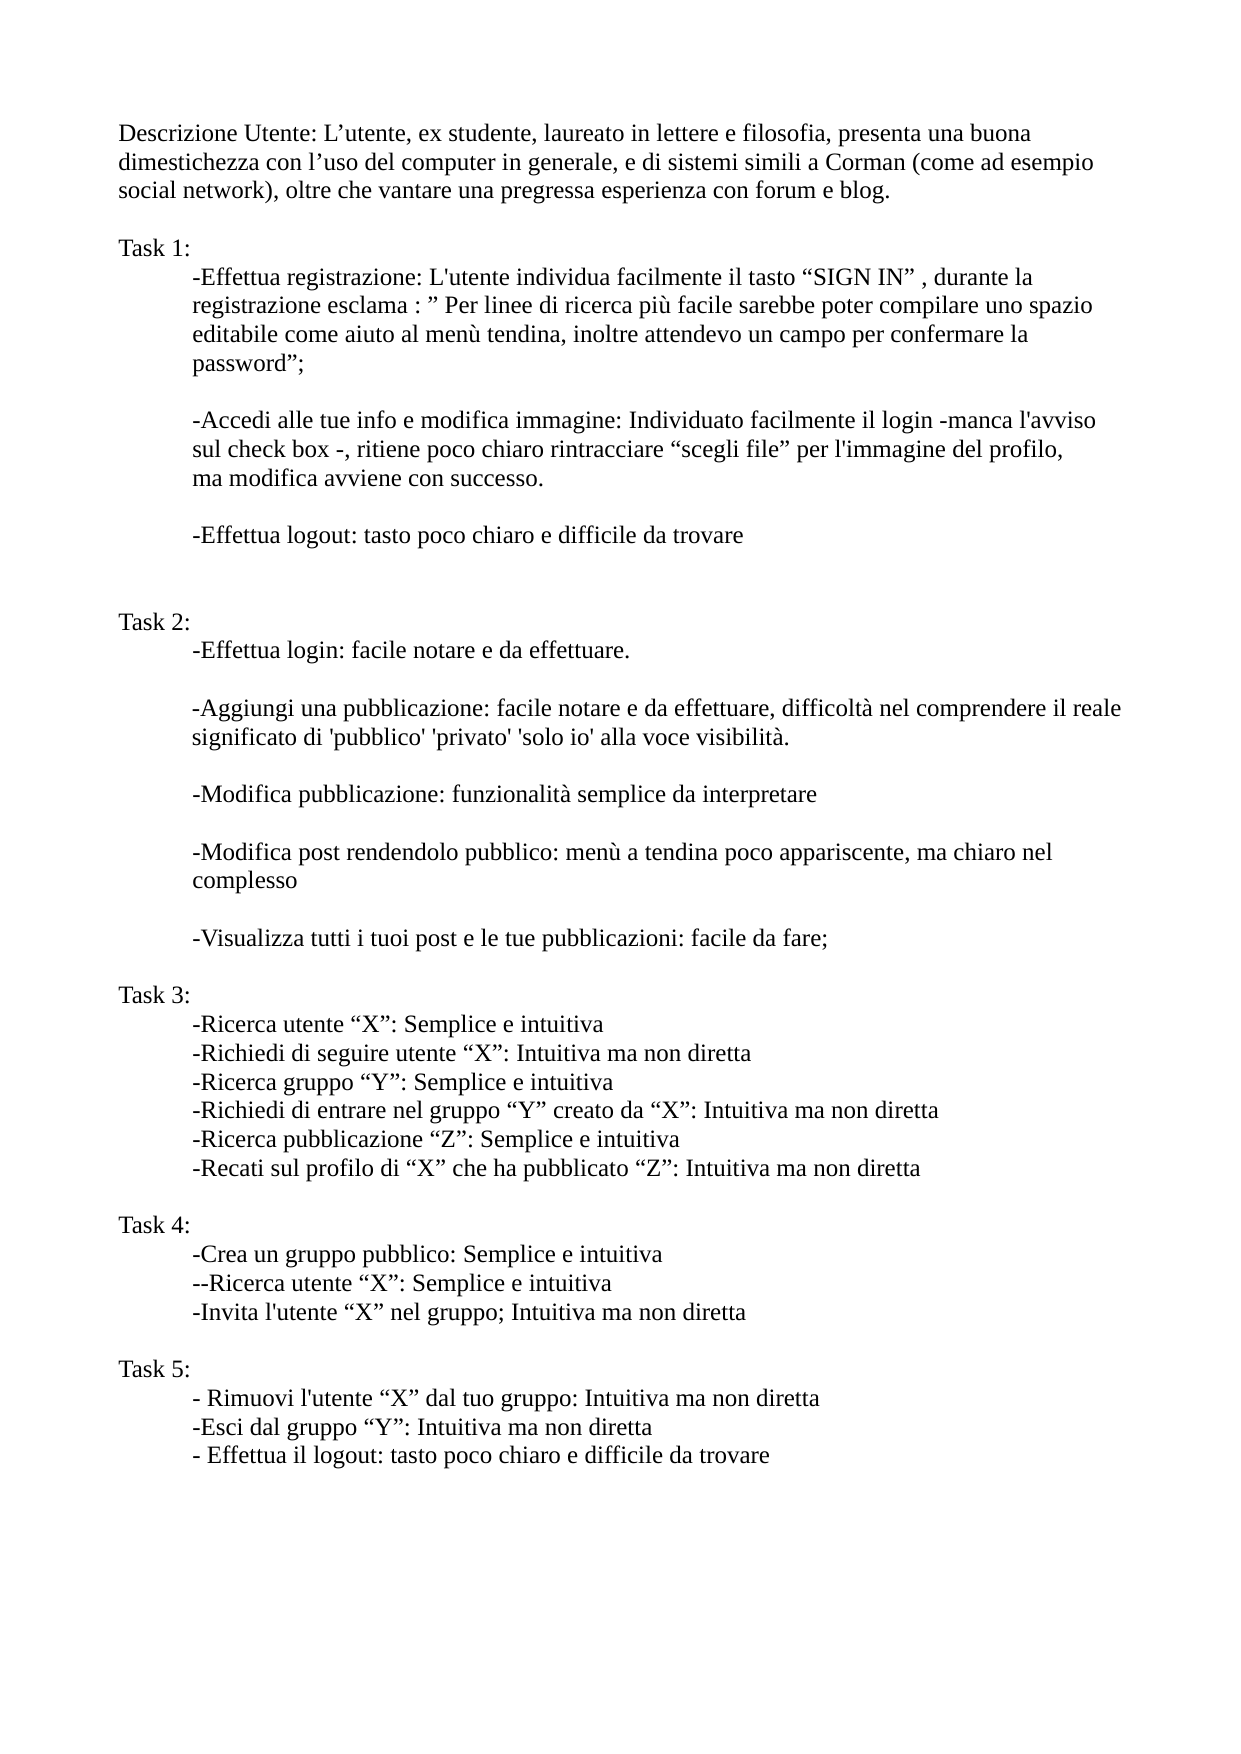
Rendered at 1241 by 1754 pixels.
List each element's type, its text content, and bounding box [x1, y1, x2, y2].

text Task 4: [118, 1211, 1122, 1239]
text -Recati sul profilo di “X” che ha pubblicato “Z”: Intuitiva ma non diretta [118, 1153, 1122, 1182]
text -Ricerca pubblicazione “Z”: Semplice e intuitiva [118, 1124, 1122, 1153]
text -Richiedi di seguire utente “X”: Intuitiva ma non diretta [118, 1038, 1122, 1067]
text -Richiedi di entrare nel gruppo “Y” creato da “X”: Intuitiva ma non diretta [118, 1096, 1122, 1124]
text -Esci dal gruppo “Y”: Intuitiva ma non diretta [118, 1412, 1122, 1441]
text -Invita l'utente “X” nel gruppo; Intuitiva ma non diretta [118, 1297, 1122, 1326]
text Task 2: -Effettua login: facile notare e da effettuare. [118, 607, 1122, 664]
text Task 1: -Effettua registrazione: L'utente individua facilmente il tasto “SIGN IN” , durante la registrazione esclama : ” Per linee di ricerca più facile sarebbe poter compilare uno spazio editabile come aiuto al menù tendina, inoltre attendevo un campo per confermare la password”; [118, 233, 1122, 377]
text -Accedi alle tue info e modifica immagine: Individuato facilmente il login -manca l'avviso sul check box -, ritiene poco chiaro rintracciare “scegli file” per l'immagine del profilo, [118, 406, 1122, 463]
text -Aggiungi una pubblicazione: facile notare e da effettuare, difficoltà nel comprendere il reale significato di 'pubblico' 'privato' 'solo io' alla voce visibilità. [192, 693, 1122, 751]
text -Ricerca gruppo “Y”: Semplice e intuitiva [118, 1067, 1122, 1096]
text -Ricerca utente “X”: Semplice e intuitiva [118, 1009, 1122, 1038]
text ma modifica avviene con successo. [118, 463, 1122, 492]
text --Ricerca utente “X”: Semplice e intuitiva [118, 1268, 1122, 1297]
text Task 5: [118, 1354, 1122, 1383]
text -Modifica post rendendolo pubblico: menù a tendina poco appariscente, ma chiaro nel complesso [118, 837, 1122, 894]
text Descrizione Utente: L’utente, ex studente, laureato in lettere e filosofia, presenta una buona dimestichezza con l’uso del computer in generale, e di sistemi simili a Corman (come ad esempio social network), oltre che vantare una pregressa esperienza con forum e blog. [118, 118, 1122, 204]
text - Effettua il logout: tasto poco chiaro e difficile da trovare [118, 1441, 1122, 1469]
text -Visualizza tutti i tuoi post e le tue pubblicazioni: facile da fare; [118, 923, 1122, 952]
text Task 3: [118, 981, 1122, 1009]
text - Rimuovi l'utente “X” dal tuo gruppo: Intuitiva ma non diretta [118, 1383, 1122, 1412]
text -Effettua logout: tasto poco chiaro e difficile da trovare [118, 521, 1122, 549]
text -Crea un gruppo pubblico: Semplice e intuitiva [118, 1239, 1122, 1268]
text -Modifica pubblicazione: funzionalità semplice da interpretare [118, 779, 1122, 808]
